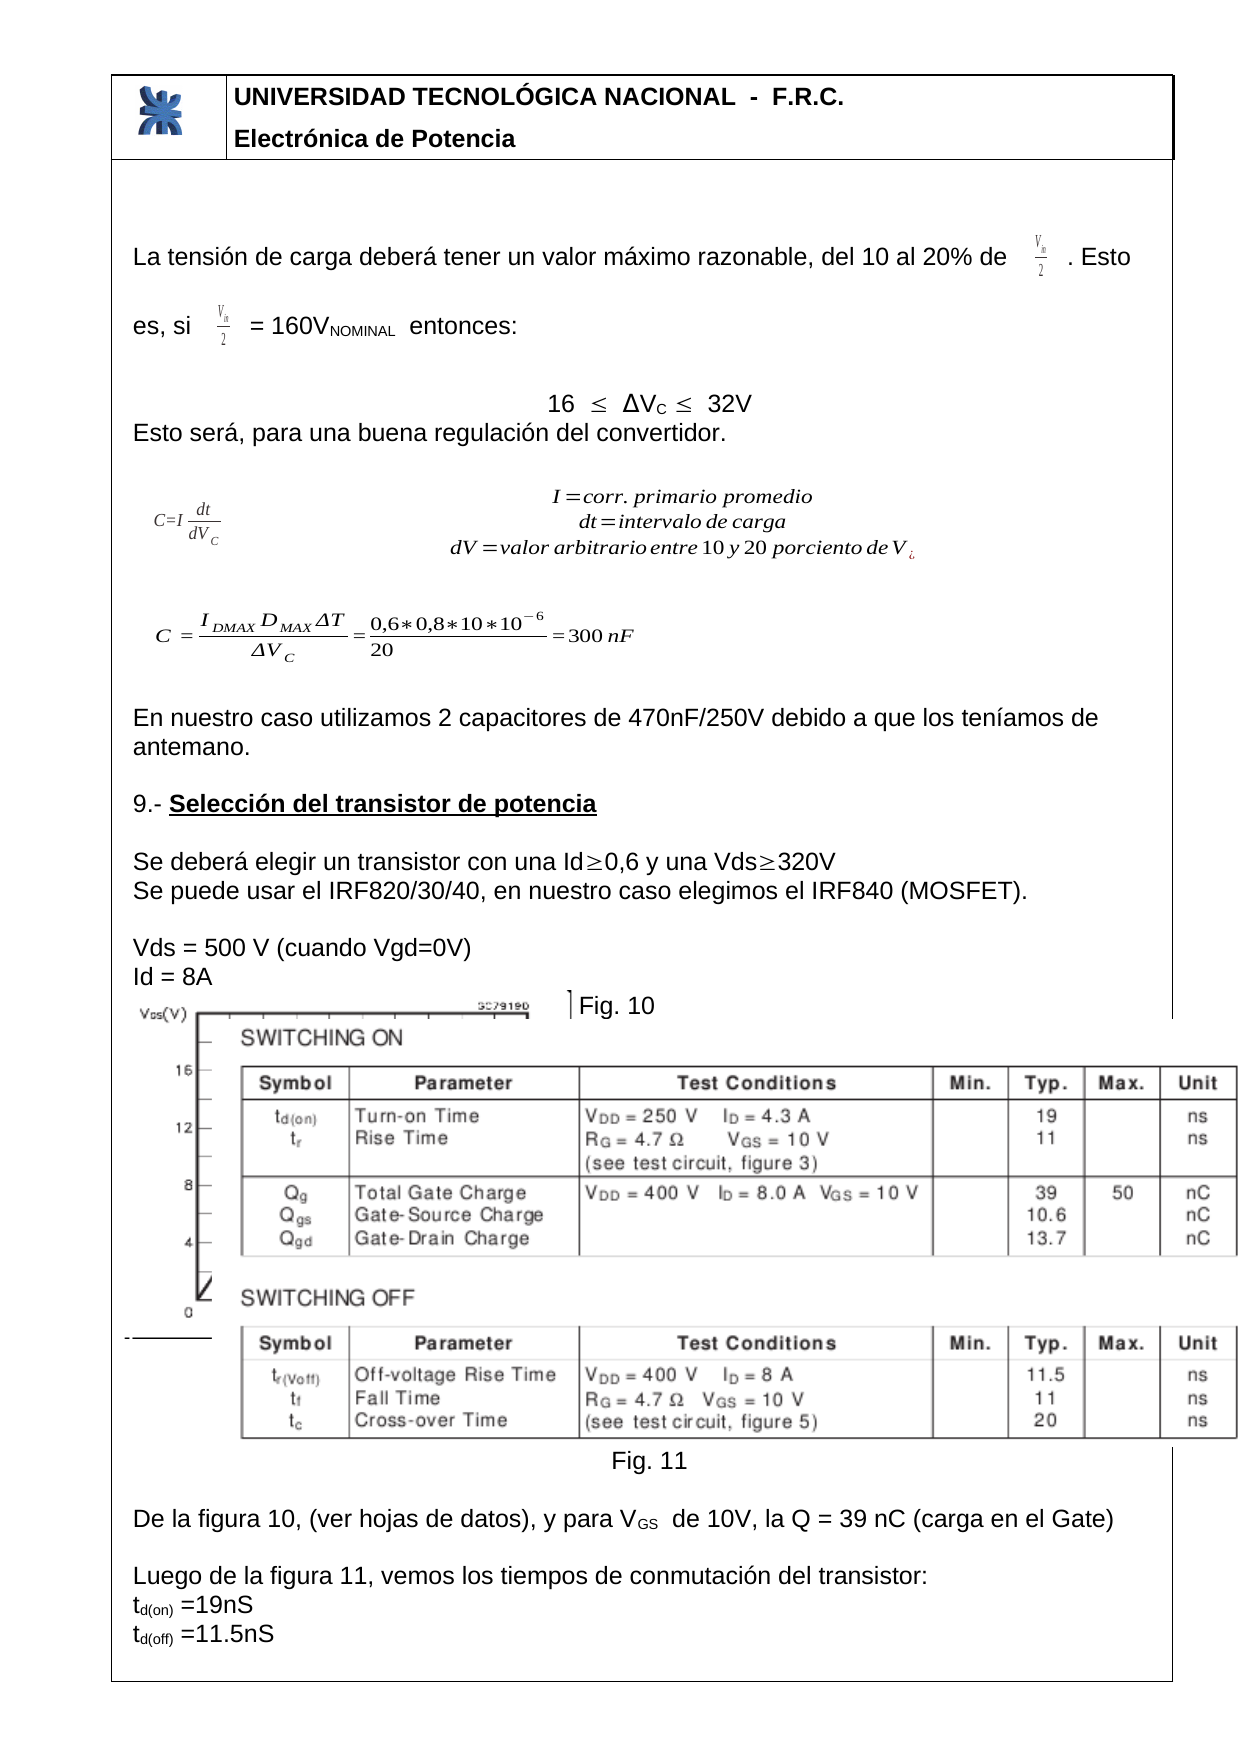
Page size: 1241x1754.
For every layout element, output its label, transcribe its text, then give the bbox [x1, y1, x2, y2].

text td(on) =19nS [133, 1590, 1166, 1619]
text Id = 8A [133, 962, 1166, 991]
text De la figura 10, (ver hojas de datos), y para VGS de 10V, la Q = 39 nC (carga en el Gate) [133, 1504, 1166, 1532]
text Se puede usar el IRF820/30/40, en nuestro caso elegimos el IRF840 (MOSFET). [133, 876, 1166, 904]
picture [122, 990, 1241, 1447]
text La tensión de carga deberá tener un valor máximo razonable, del 10 al 20% de . Esto es, si = 160VNOMINAL entonces: [133, 222, 1166, 360]
text Fig. 10 [572, 991, 1166, 1019]
text td(off) =11.5nS [133, 1619, 1166, 1647]
text Se deberá elegir un transistor con una Id0,6 y una Vds320V [133, 847, 1166, 876]
text Fig. 11 [133, 1339, 1166, 1475]
text 16  ΔVC  32V [133, 389, 1166, 418]
text Luego de la figura 11, vemos los tiempos de conmutación del transistor: [133, 1561, 1166, 1590]
text En nuestro caso utilizamos 2 capacitores de 470nF/250V debido a que los teníamos de antemano. [133, 703, 1166, 761]
text Vds = 500 V (cuando Vgd=0V) [133, 933, 1166, 962]
text Esto será, para una buena regulación del convertidor. [133, 418, 1166, 447]
text 9.- Selección del transistor de potencia [133, 789, 1166, 818]
picture [135, 85, 183, 136]
